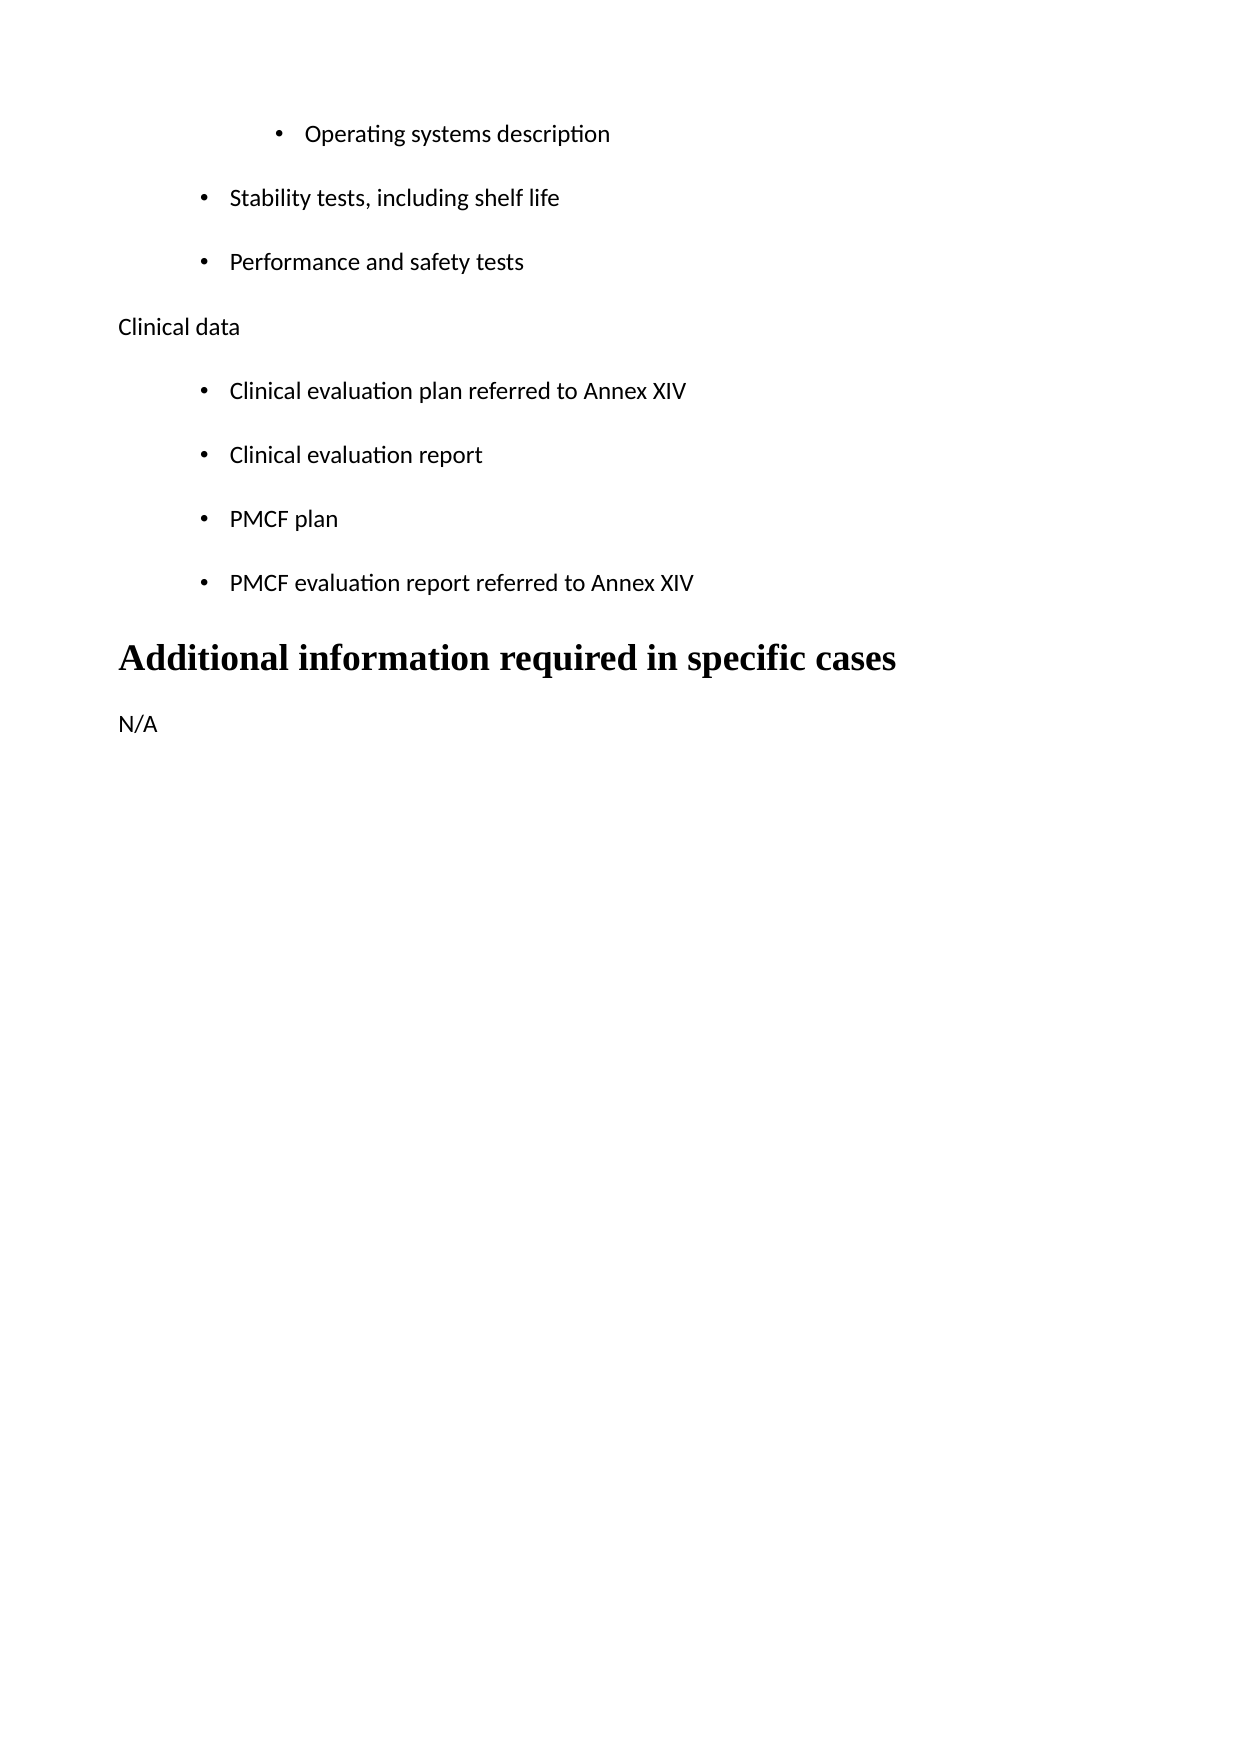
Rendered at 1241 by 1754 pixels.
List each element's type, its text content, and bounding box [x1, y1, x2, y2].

list Performance and safety tests [200, 246, 1122, 277]
list Stability tests, including shelf life [200, 182, 1122, 213]
text N/A [118, 708, 1122, 738]
list PMCF plan [200, 503, 1122, 534]
list Clinical evaluation plan referred to Annex XIV [200, 375, 1122, 405]
text Clinical data [118, 311, 1122, 341]
list PMCF evaluation report referred to Annex XIV [200, 567, 1122, 598]
subtitle Additional information required in specific cases [118, 636, 1122, 679]
list Clinical evaluation report [200, 439, 1122, 469]
list Operating systems description [275, 118, 1122, 149]
